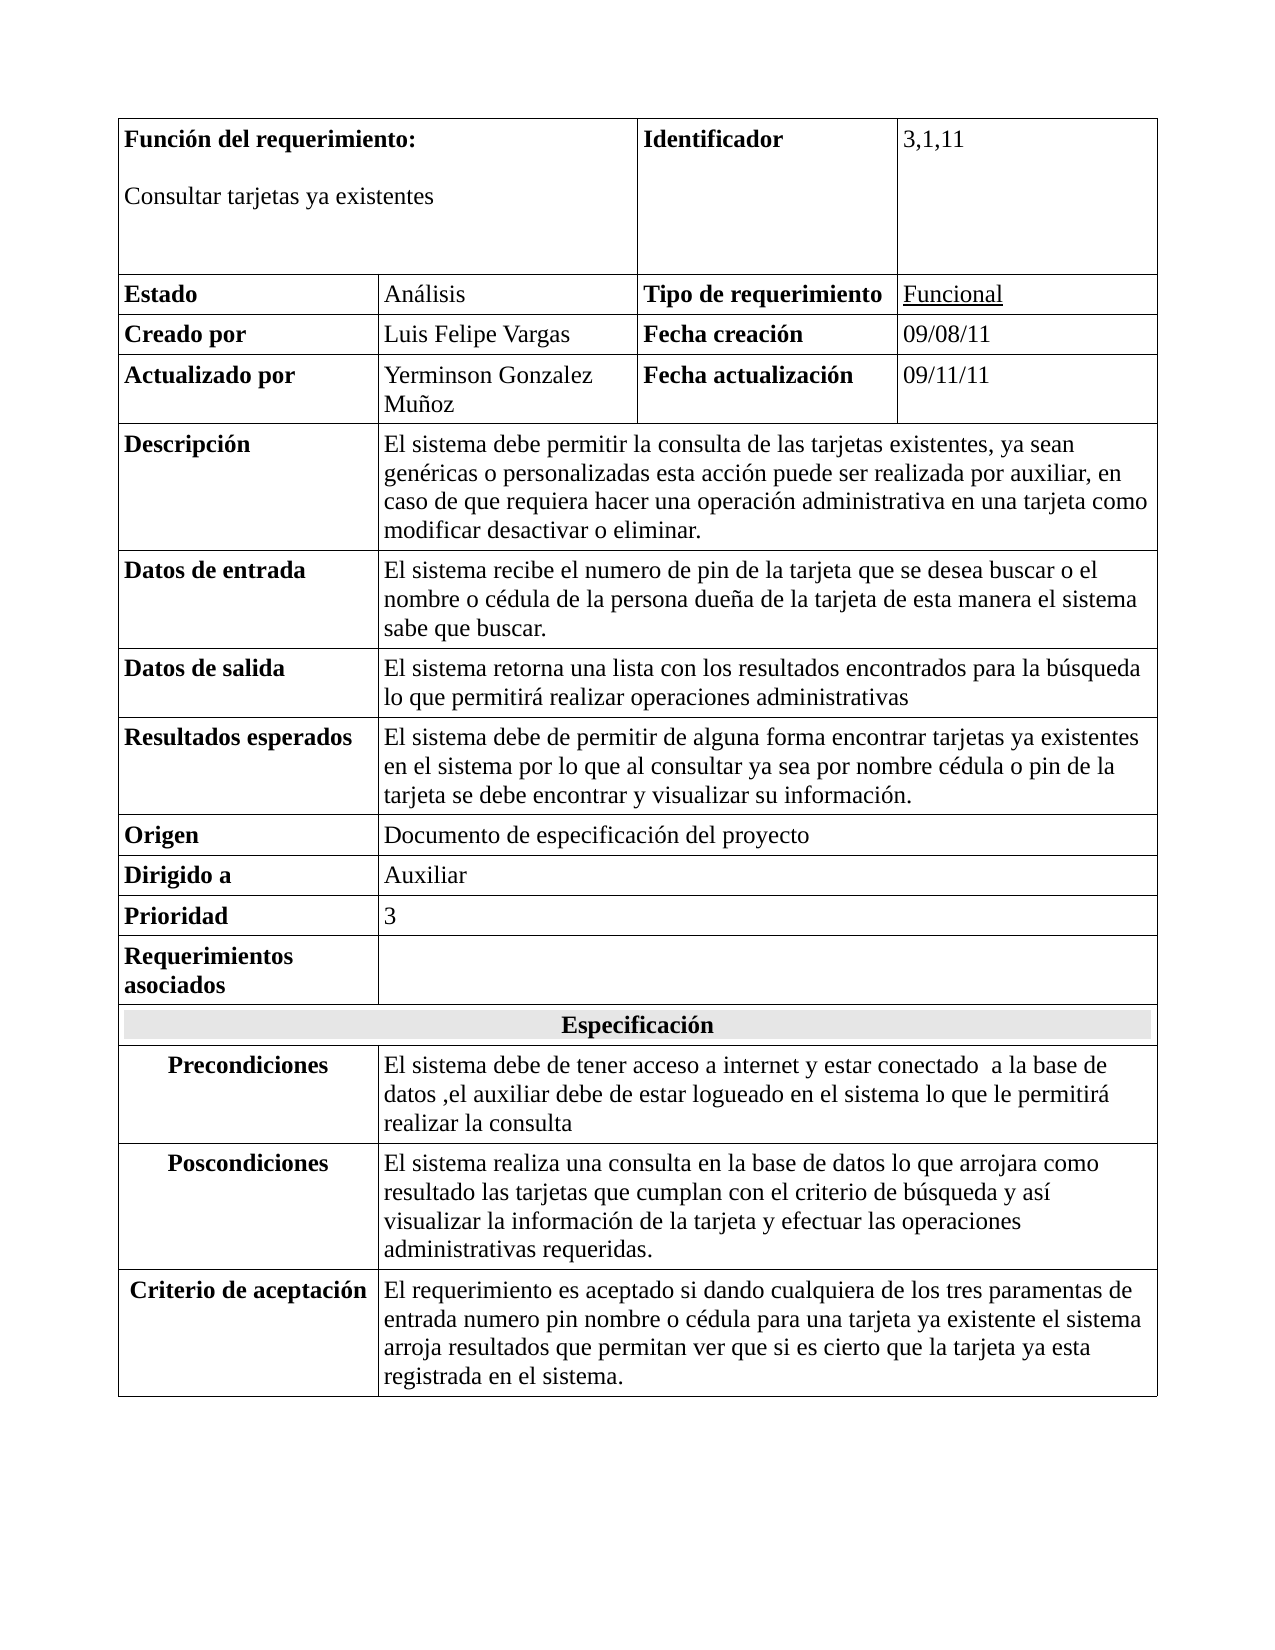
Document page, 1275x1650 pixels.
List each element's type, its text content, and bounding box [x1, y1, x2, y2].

table_cell Origen [119, 815, 378, 855]
table_cell Tipo de requerimiento [638, 275, 897, 314]
table_cell Datos de salida [119, 649, 378, 717]
table_cell Datos de entrada [119, 551, 378, 647]
table_cell El sistema debe de permitir de alguna forma encontrar tarjetas ya existentes en el sistema por lo que al consultar ya sea por nombre cédula o pin de la tarjeta se debe encontrar y visualizar su información. [379, 718, 1157, 814]
table_cell Requerimientos asociados [119, 936, 378, 1004]
table_cell Luis Felipe Vargas [379, 315, 637, 354]
table_cell Fecha actualización [638, 355, 897, 423]
table_cell [379, 936, 1157, 1004]
table_cell Documento de especificación del proyecto [379, 815, 1157, 855]
table_cell El sistema debe permitir la consulta de las tarjetas existentes, ya sean genéricas o personalizadas esta acción puede ser realizada por auxiliar, en caso de que requiera hacer una operación administrativa en una tarjeta como modificar desactivar o eliminar. [379, 424, 1157, 550]
table_cell Auxiliar [379, 856, 1157, 895]
table_cell Funcional [898, 275, 1157, 314]
table_cell 08/09/11 [898, 315, 1157, 354]
table_cell El requerimiento es aceptado si dando cualquiera de los tres paramentas de entrada numero pin nombre o cédula para una tarjeta ya existente el sistema arroja resultados que permitan ver que si es cierto que la tarjeta ya esta registrada en el sistema. [379, 1270, 1157, 1396]
table_cell Criterio de aceptación [119, 1270, 378, 1396]
table_cell Actualizado por [119, 355, 378, 423]
table_cell Descripción [119, 424, 378, 550]
table_cell Precondiciones [119, 1046, 378, 1142]
table_cell Dirigido a [119, 856, 378, 895]
table_cell El sistema recibe el numero de pin de la tarjeta que se desea buscar o el nombre o cédula de la persona dueña de la tarjeta de esta manera el sistema sabe que buscar. [379, 551, 1157, 647]
table_cell Estado [119, 275, 378, 314]
table_cell Yerminson Gonzalez Muñoz [379, 355, 637, 423]
table_header Función del requerimiento: Consultar tarjetas ya existentes [119, 119, 637, 273]
table_cell El sistema debe de tener acceso a internet y estar conectado a la base de datos ,el auxiliar debe de estar logueado en el sistema lo que le permitirá realizar la consulta [379, 1046, 1157, 1142]
table_header Identificador [638, 119, 897, 273]
table_cell Especificación [119, 1005, 1157, 1045]
table_cell Prioridad [119, 896, 378, 935]
table_cell El sistema realiza una consulta en la base de datos lo que arrojara como resultado las tarjetas que cumplan con el criterio de búsqueda y así visualizar la información de la tarjeta y efectuar las operaciones administrativas requeridas. [379, 1144, 1157, 1269]
table_cell El sistema retorna una lista con los resultados encontrados para la búsqueda lo que permitirá realizar operaciones administrativas [379, 649, 1157, 717]
table_cell 11/09/11 [898, 355, 1157, 423]
table_cell Creado por [119, 315, 378, 354]
table_header 3,1,11 [898, 119, 1157, 273]
table_cell Resultados esperados [119, 718, 378, 814]
table_cell Fecha creación [638, 315, 897, 354]
table_cell 3 [379, 896, 1157, 935]
table_cell Poscondiciones [119, 1144, 378, 1269]
table_cell Análisis [379, 275, 637, 314]
